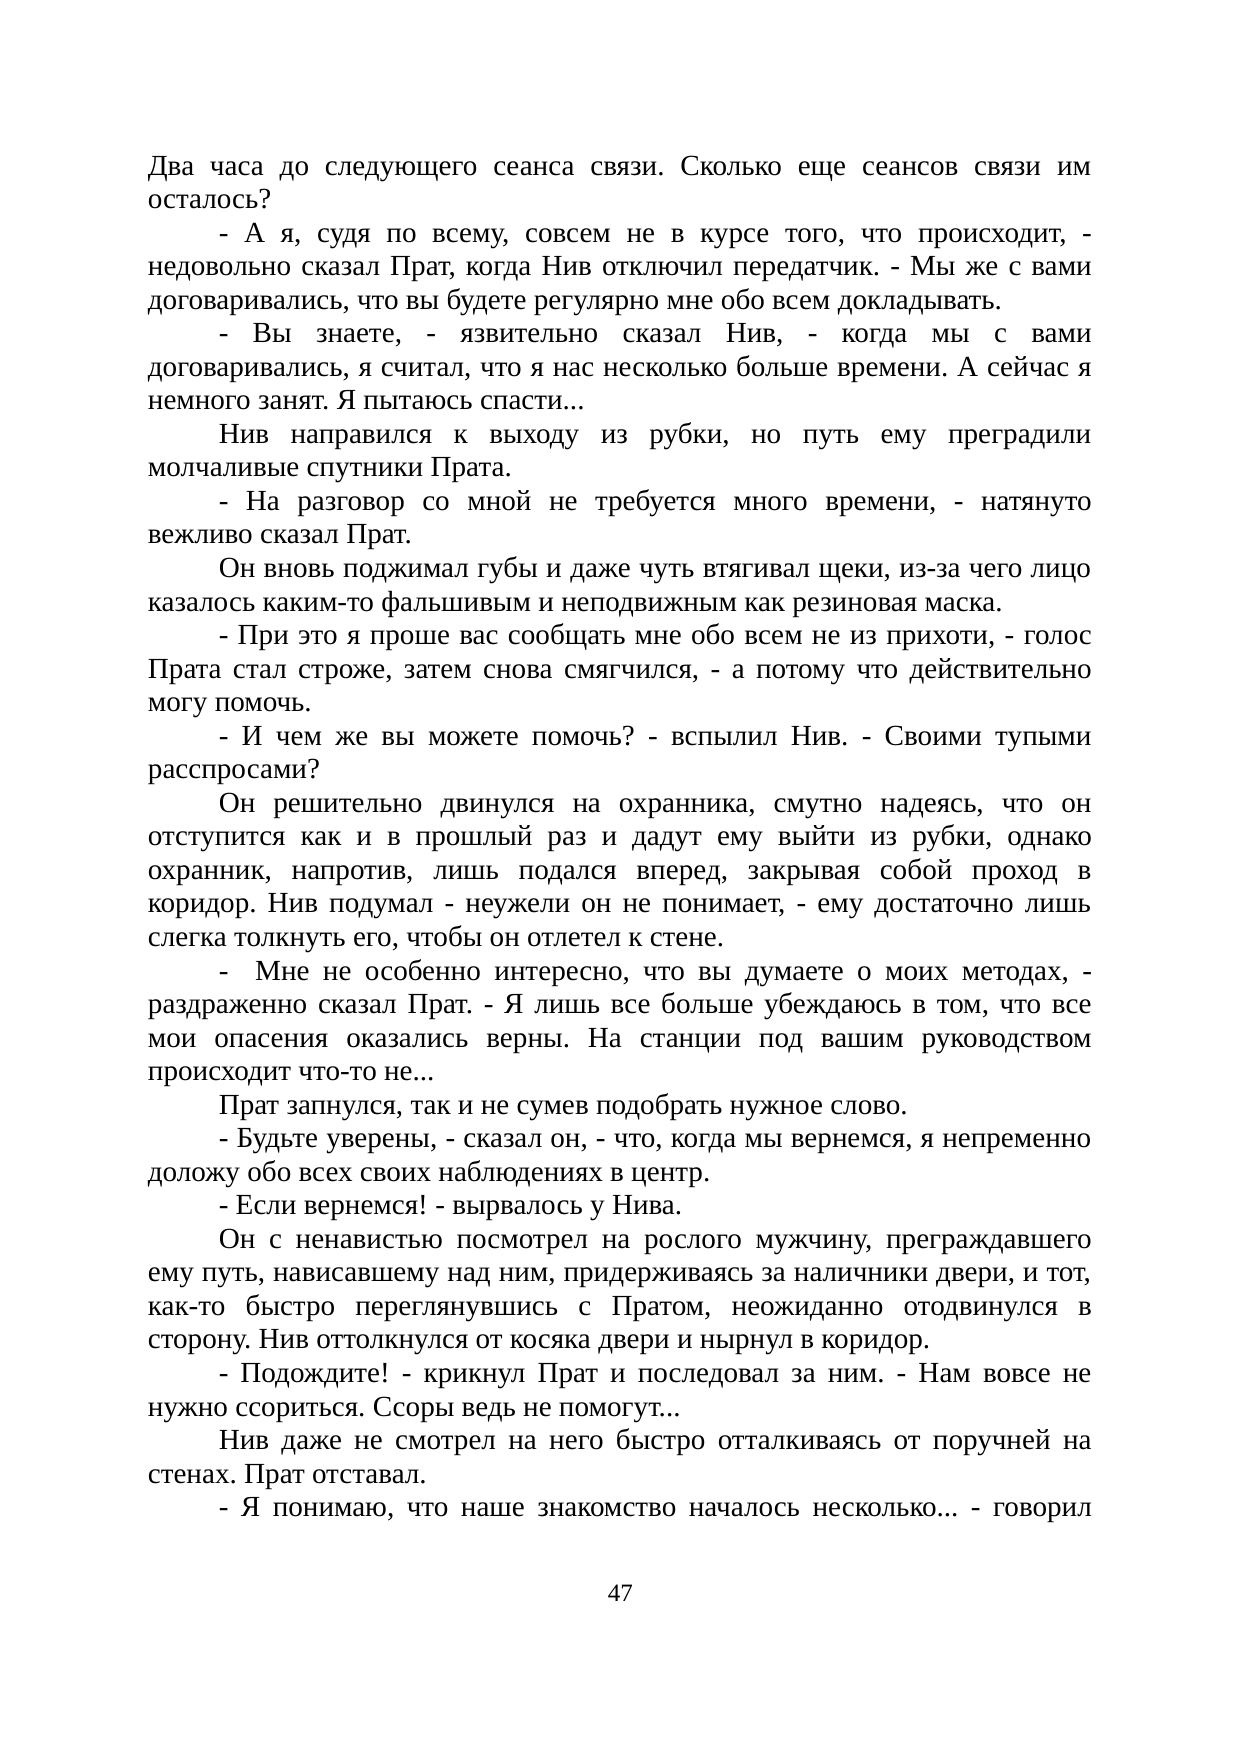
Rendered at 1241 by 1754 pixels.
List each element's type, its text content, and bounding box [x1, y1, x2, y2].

text - И чем же вы можете помочь? - вспылил Нив. - Своими тупыми расспросами? [148, 718, 1093, 785]
text - А я, судя по всему, совсем не в курсе того, что происходит, - недовольно сказал Прат, когда Нив отключил передатчик. - Мы же с вами договаривались, что вы будете регулярно мне обо всем докладывать. [148, 215, 1093, 315]
text - При это я проше вас сообщать мне обо всем не из прихоти, - голос Прата стал строже, затем снова смягчился, - а потому что действительно могу помочь. [148, 617, 1093, 718]
text Нив направился к выходу из рубки, но путь ему преградили молчаливые спутники Прата. [148, 416, 1093, 483]
text Он с ненавистью посмотрел на рослого мужчину, преграждавшего ему путь, нависавшему над ним, придерживаясь за наличники двери, и тот, как-то быстро переглянувшись с Пратом, неожиданно отодвинулся в сторону. Нив оттолкнулся от косяка двери и нырнул в коридор. [148, 1221, 1093, 1355]
text Нив даже не смотрел на него быстро отталкиваясь от поручней на стенах. Прат отставал. [148, 1422, 1093, 1489]
text - Если вернемся! - вырвалось у Нива. [148, 1187, 1093, 1221]
text - Мне не особенно интересно, что вы думаете о моих методах, - раздраженно сказал Прат. - Я лишь все больше убеждаюсь в том, что все мои опасения оказались верны. На станции под вашим руководством происходит что-то не... [148, 953, 1093, 1087]
text - Будьте уверены, - сказал он, - что, когда мы вернемся, я непременно доложу обо всех своих наблюдениях в центр. [148, 1120, 1093, 1187]
text Два часа до следующего сеанса связи. Сколько еще сеансов связи им осталось? [148, 148, 1093, 215]
text - На разговор со мной не требуется много времени, - натянуто вежливо сказал Прат. [148, 483, 1093, 550]
text Прат запнулся, так и не сумев подобрать нужное слово. [148, 1087, 1093, 1120]
text - Вы знаете, - язвительно сказал Нив, - когда мы с вами договаривались, я считал, что я нас несколько больше времени. А сейчас я немного занят. Я пытаюсь спасти... [148, 315, 1093, 416]
text - Я понимаю, что наше знакомство началось несколько... - говорил [148, 1489, 1093, 1523]
text - Подождите! - крикнул Прат и последовал за ним. - Нам вовсе не нужно ссориться. Ссоры ведь не помогут... [148, 1355, 1093, 1422]
text Он вновь поджимал губы и даже чуть втягивал щеки, из-за чего лицо казалось каким-то фальшивым и неподвижным как резиновая маска. [148, 550, 1093, 617]
text Он решительно двинулся на охранника, смутно надеясь, что он отступится как и в прошлый раз и дадут ему выйти из рубки, однако охранник, напротив, лишь подался вперед, закрывая собой проход в коридор. Нив подумал - неужели он не понимает, - ему достаточно лишь слегка толкнуть его, чтобы он отлетел к стене. [148, 785, 1093, 953]
